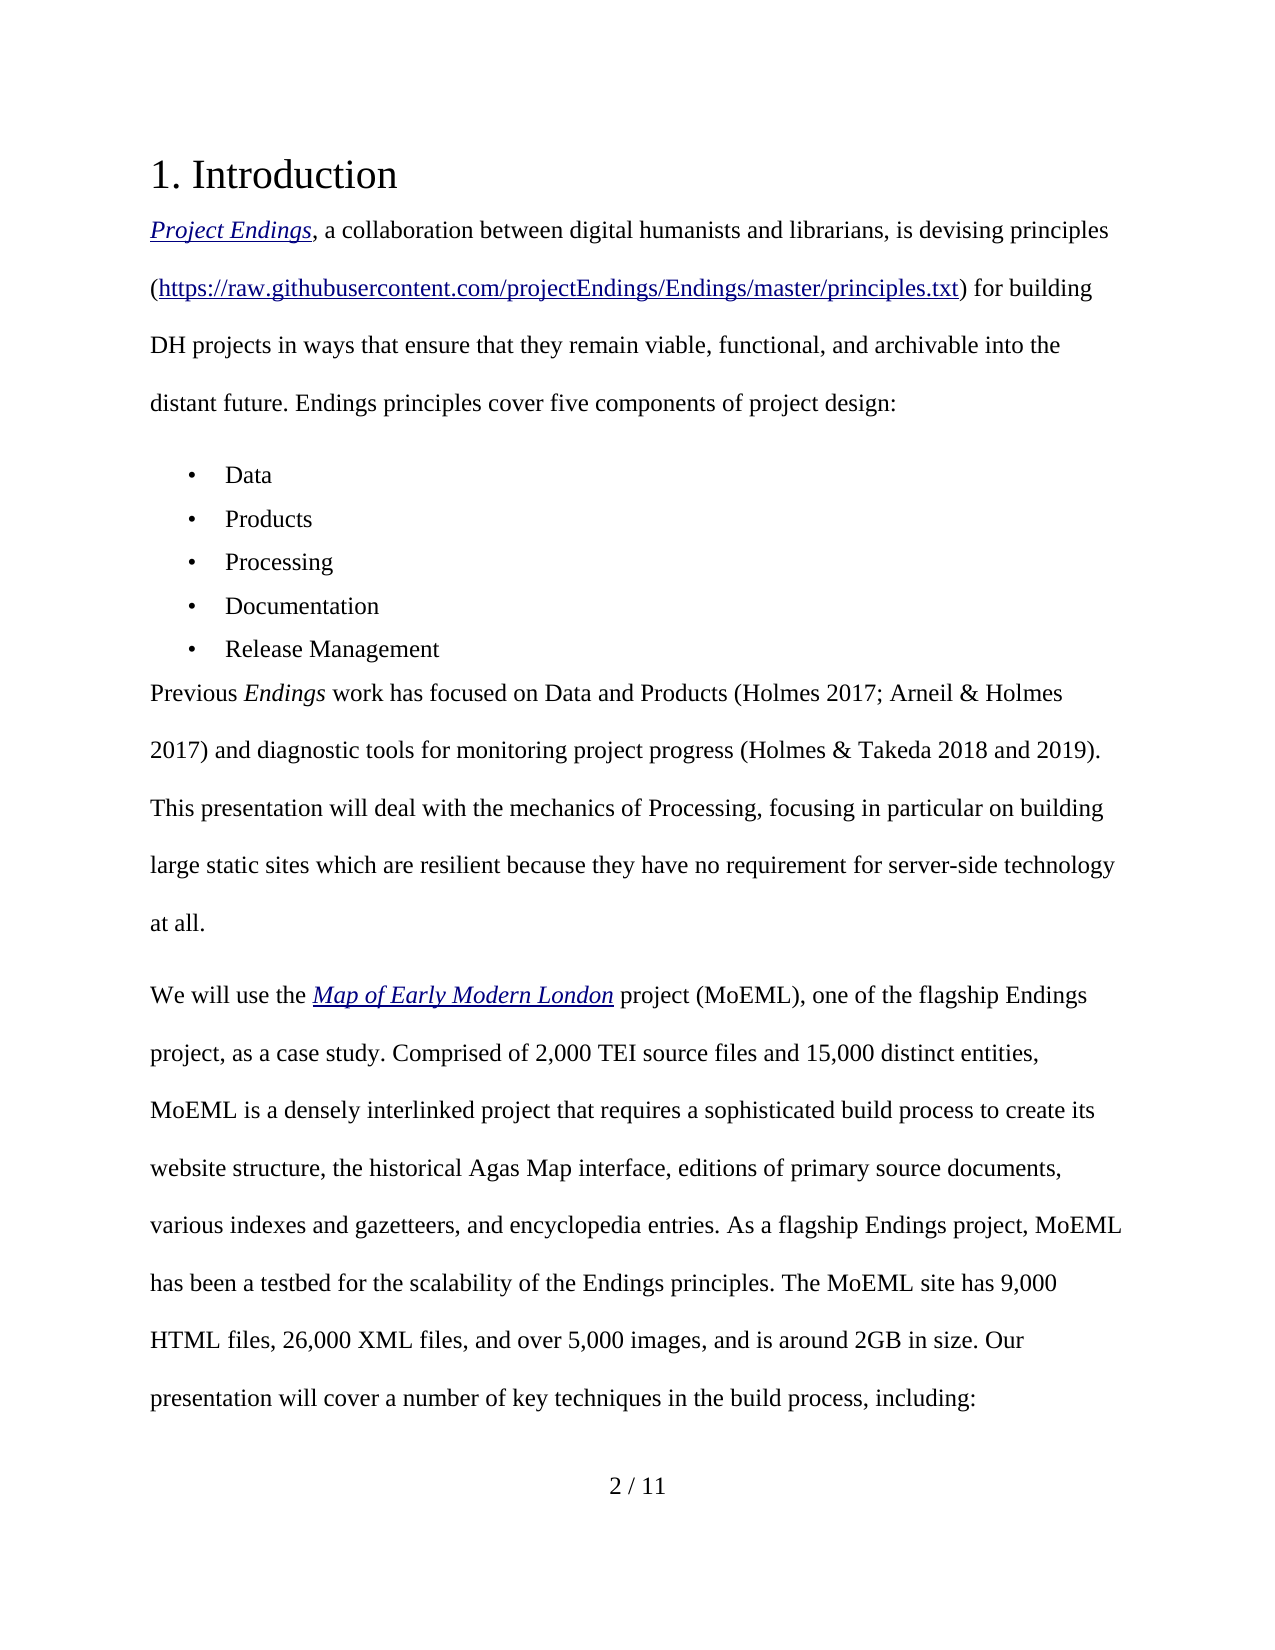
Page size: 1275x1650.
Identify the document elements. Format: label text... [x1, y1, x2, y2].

list Release Management [187, 634, 1125, 663]
list Documentation [187, 591, 1125, 620]
text We will use the Map of Early Modern London project (MoEML), one of the flagship Endings project, as a case study. Comprised of 2,000 TEI source files and 15,000 distinct entities, MoEML is a densely interlinked project that requires a sophisticated build process to create its website structure, the historical Agas Map interface, editions of primary source documents, various indexes and gazetteers, and encyclopedia entries. As a flagship Endings project, MoEML has been a testbed for the scalability of the Endings principles. The MoEML site has 9,000 HTML files, 26,000 XML files, and over 5,000 images, and is around 2GB in size. Our presentation will cover a number of key techniques in the build process, including: [150, 980, 1125, 1412]
list Data [187, 460, 1125, 489]
list Processing [187, 547, 1125, 576]
text Previous Endings work has focused on Data and Products (Holmes 2017; Arneil & Holmes 2017) and diagnostic tools for monitoring project progress (Holmes & Takeda 2018 and 2019). This presentation will deal with the mechanics of Processing, focusing in particular on building large static sites which are resilient because they have no requirement for server-side technology at all. [150, 678, 1125, 937]
list Products [187, 504, 1125, 533]
subtitle 1. Introduction [150, 150, 1125, 198]
text Project Endings, a collaboration between digital humanists and librarians, is devising principles (https://raw.githubusercontent.com/projectEndings/Endings/master/principles.txt) for building DH projects in ways that ensure that they remain viable, functional, and archivable into the distant future. Endings principles cover five components of project design: [150, 216, 1125, 417]
